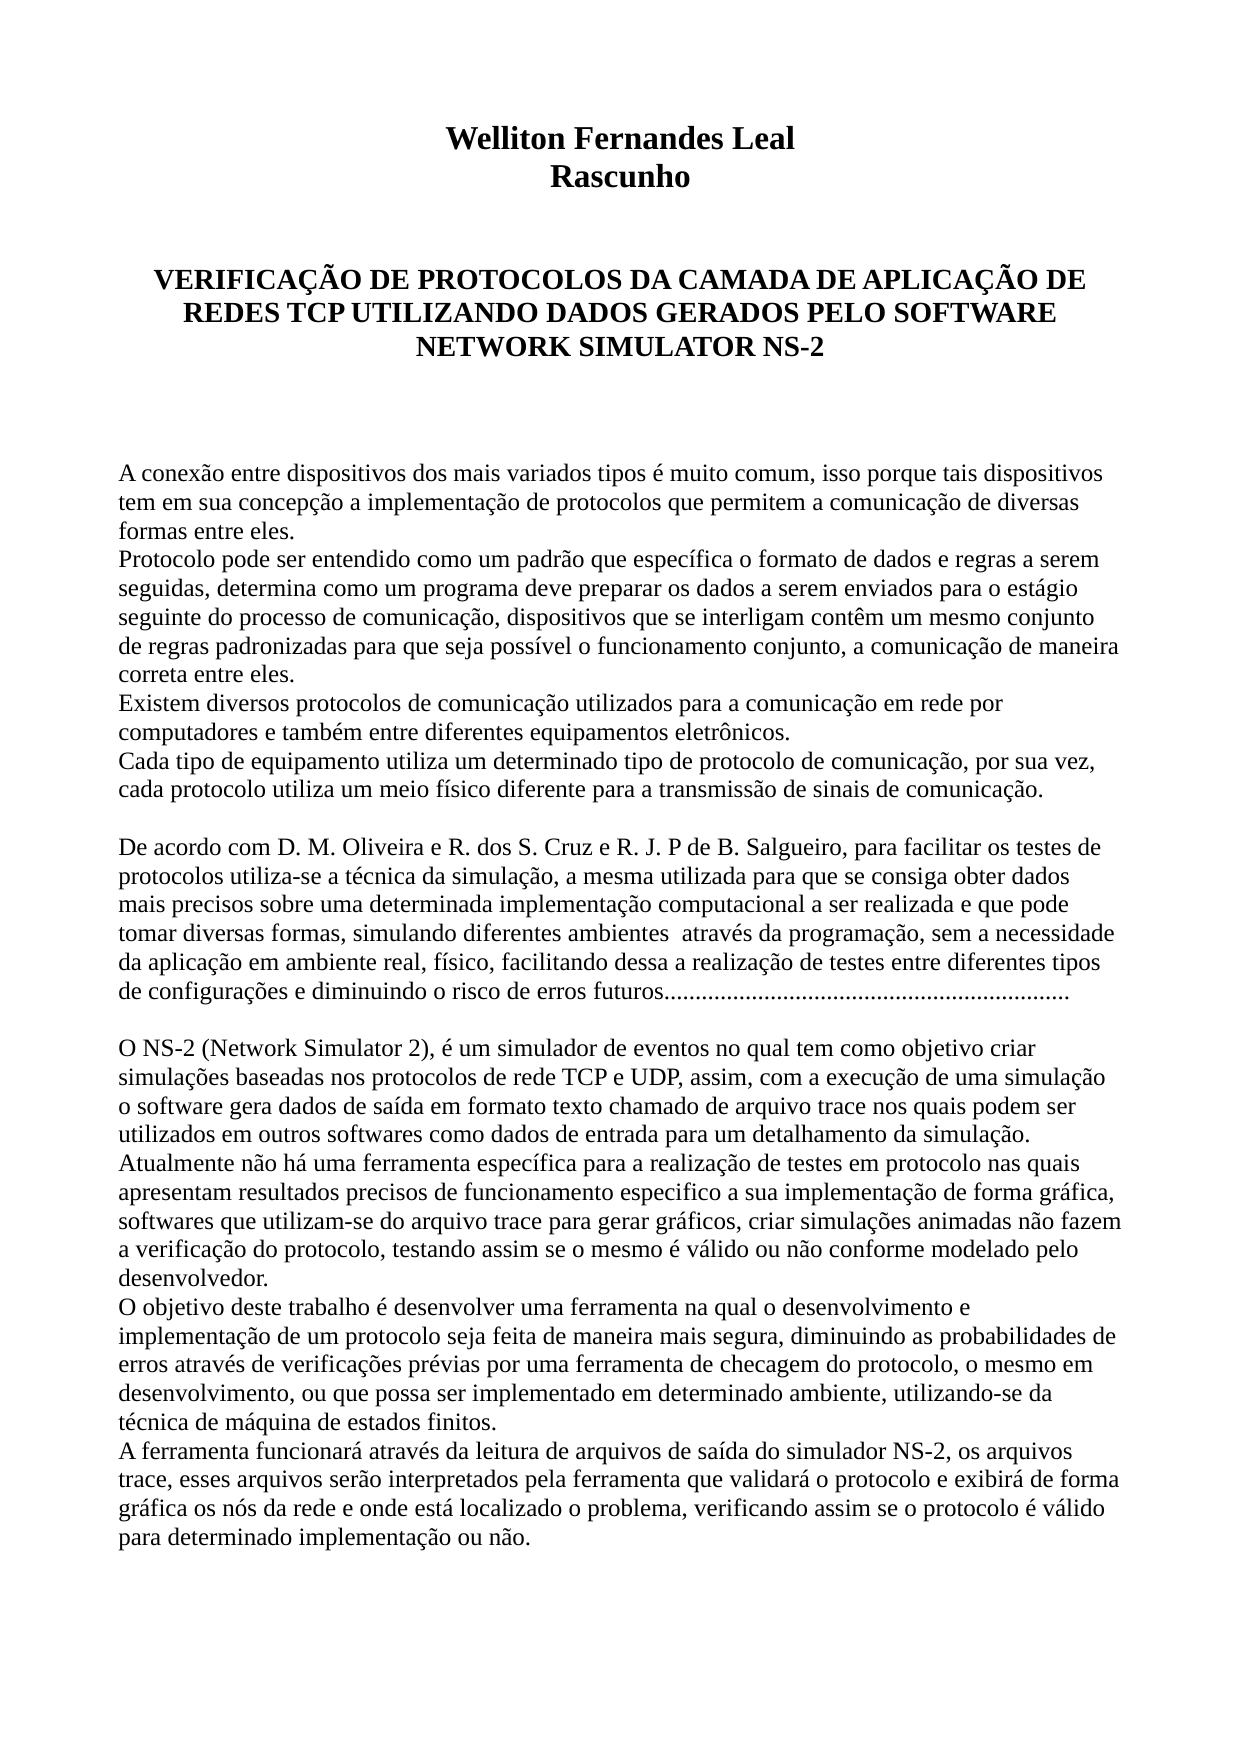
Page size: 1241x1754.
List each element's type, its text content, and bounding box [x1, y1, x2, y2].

text De acordo com D. M. Oliveira e R. dos S. Cruz e R. J. P de B. Salgueiro, para facilitar os testes de protocolos utiliza-se a técnica da simulação, a mesma utilizada para que se consiga obter dados mais precisos sobre uma determinada implementação computacional a ser realizada e que pode tomar diversas formas, simulando diferentes ambientes através da programação, sem a necessidade da aplicação em ambiente real, físico, facilitando dessa a realização de testes entre diferentes tipos de configurações e diminuindo o risco de erros futuros................................................................. [118, 832, 1122, 1004]
text Protocolo pode ser entendido como um padrão que específica o formato de dados e regras a serem seguidas, determina como um programa deve preparar os dados a serem enviados para o estágio seguinte do processo de comunicação, dispositivos que se interligam contêm um mesmo conjunto de regras padronizadas para que seja possível o funcionamento conjunto, a comunicação de maneira correta entre eles. [118, 544, 1122, 688]
text VERIFICAÇÃO DE PROTOCOLOS DA CAMADA DE APLICAÇÃO DE REDES TCP UTILIZANDO DADOS GERADOS PELO SOFTWARE NETWORK SIMULATOR NS-2 [118, 262, 1122, 362]
text Atualmente não há uma ferramenta específica para a realização de testes em protocolo nas quais apresentam resultados precisos de funcionamento especifico a sua implementação de forma gráfica, softwares que utilizam-se do arquivo trace para gerar gráficos, criar simulações animadas não fazem a verificação do protocolo, testando assim se o mesmo é válido ou não conforme modelado pelo desenvolvedor. O objetivo deste trabalho é desenvolver uma ferramenta na qual o desenvolvimento e implementação de um protocolo seja feita de maneira mais segura, diminuindo as probabilidades de erros através de verificações prévias por uma ferramenta de checagem do protocolo, o mesmo em desenvolvimento, ou que possa ser implementado em determinado ambiente, utilizando-se da técnica de máquina de estados finitos. [118, 1148, 1122, 1436]
text Rascunho [118, 156, 1122, 195]
text Welliton Fernandes Leal [118, 118, 1122, 156]
text A conexão entre dispositivos dos mais variados tipos é muito comum, isso porque tais dispositivos tem em sua concepção a implementação de protocolos que permitem a comunicação de diversas formas entre eles. [118, 458, 1122, 544]
text Cada tipo de equipamento utiliza um determinado tipo de protocolo de comunicação, por sua vez, cada protocolo utiliza um meio físico diferente para a transmissão de sinais de comunicação. [118, 746, 1122, 803]
text O NS-2 (Network Simulator 2), é um simulador de eventos no qual tem como objetivo criar simulações baseadas nos protocolos de rede TCP e UDP, assim, com a execução de uma simulação o software gera dados de saída em formato texto chamado de arquivo trace nos quais podem ser utilizados em outros softwares como dados de entrada para um detalhamento da simulação. [118, 1033, 1122, 1148]
text Existem diversos protocolos de comunicação utilizados para a comunicação em rede por computadores e também entre diferentes equipamentos eletrônicos. [118, 688, 1122, 746]
text A ferramenta funcionará através da leitura de arquivos de saída do simulador NS-2, os arquivos trace, esses arquivos serão interpretados pela ferramenta que validará o protocolo e exibirá de forma gráfica os nós da rede e onde está localizado o problema, verificando assim se o protocolo é válido para determinado implementação ou não. [118, 1436, 1122, 1551]
